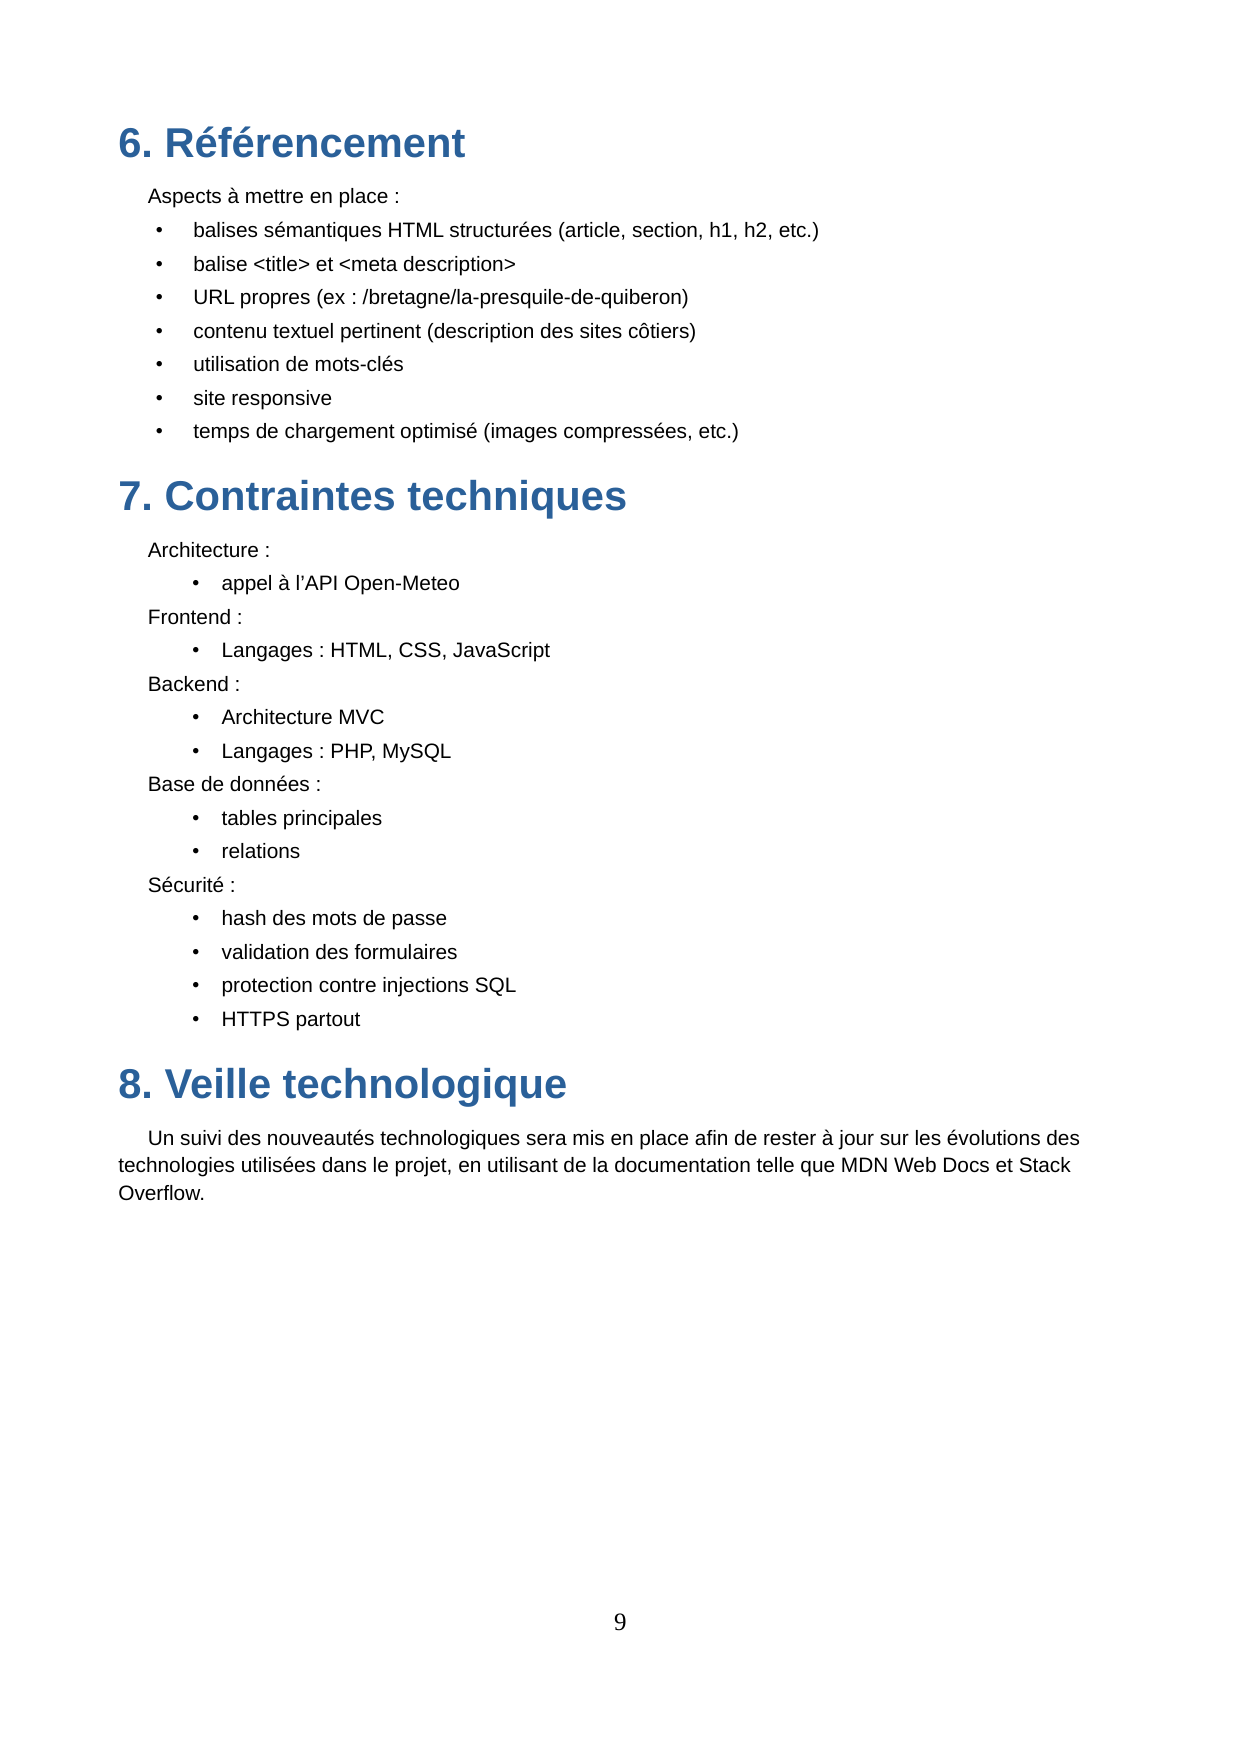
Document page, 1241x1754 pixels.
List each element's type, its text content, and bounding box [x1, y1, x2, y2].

list Langages : HTML, CSS, JavaScript [162, 638, 1122, 662]
text Sécurité : [118, 873, 1122, 897]
text Frontend : [118, 605, 1122, 629]
subtitle 6. Référencement [118, 118, 1122, 166]
text Backend : [118, 672, 1122, 696]
list HTTPS partout [162, 1007, 1122, 1031]
list appel à l’API Open-Meteo [162, 571, 1122, 595]
subtitle 7. Contraintes techniques [118, 471, 1122, 519]
list tables principales [162, 806, 1122, 830]
text Un suivi des nouveautés technologiques sera mis en place afin de rester à jour sur les évolutions des technologies utilisées dans le projet, en utilisant de la documentation telle que MDN Web Docs et Stack Overflow. [118, 1125, 1122, 1204]
list temps de chargement optimisé (images compressées, etc.) [156, 419, 1122, 443]
subtitle 8. Veille technologique [118, 1059, 1122, 1107]
list Architecture MVC [162, 705, 1122, 729]
list Langages : PHP, MySQL [162, 739, 1122, 763]
list hash des mots de passe [162, 906, 1122, 930]
list validation des formulaires [162, 940, 1122, 964]
list URL propres (ex : /bretagne/la-presquile-de-quiberon) [156, 285, 1122, 309]
list relations [162, 839, 1122, 863]
list site responsive [156, 386, 1122, 409]
list balises sémantiques HTML structurées (article, section, h1, h2, etc.) [156, 218, 1122, 242]
text Base de données : [118, 772, 1122, 796]
list protection contre injections SQL [162, 973, 1122, 997]
text Aspects à mettre en place : [118, 184, 1122, 208]
list utilisation de mots-clés [156, 352, 1122, 376]
text Architecture : [118, 538, 1122, 562]
list balise <title> et <meta description> [156, 251, 1122, 275]
list contenu textuel pertinent (description des sites côtiers) [156, 318, 1122, 342]
